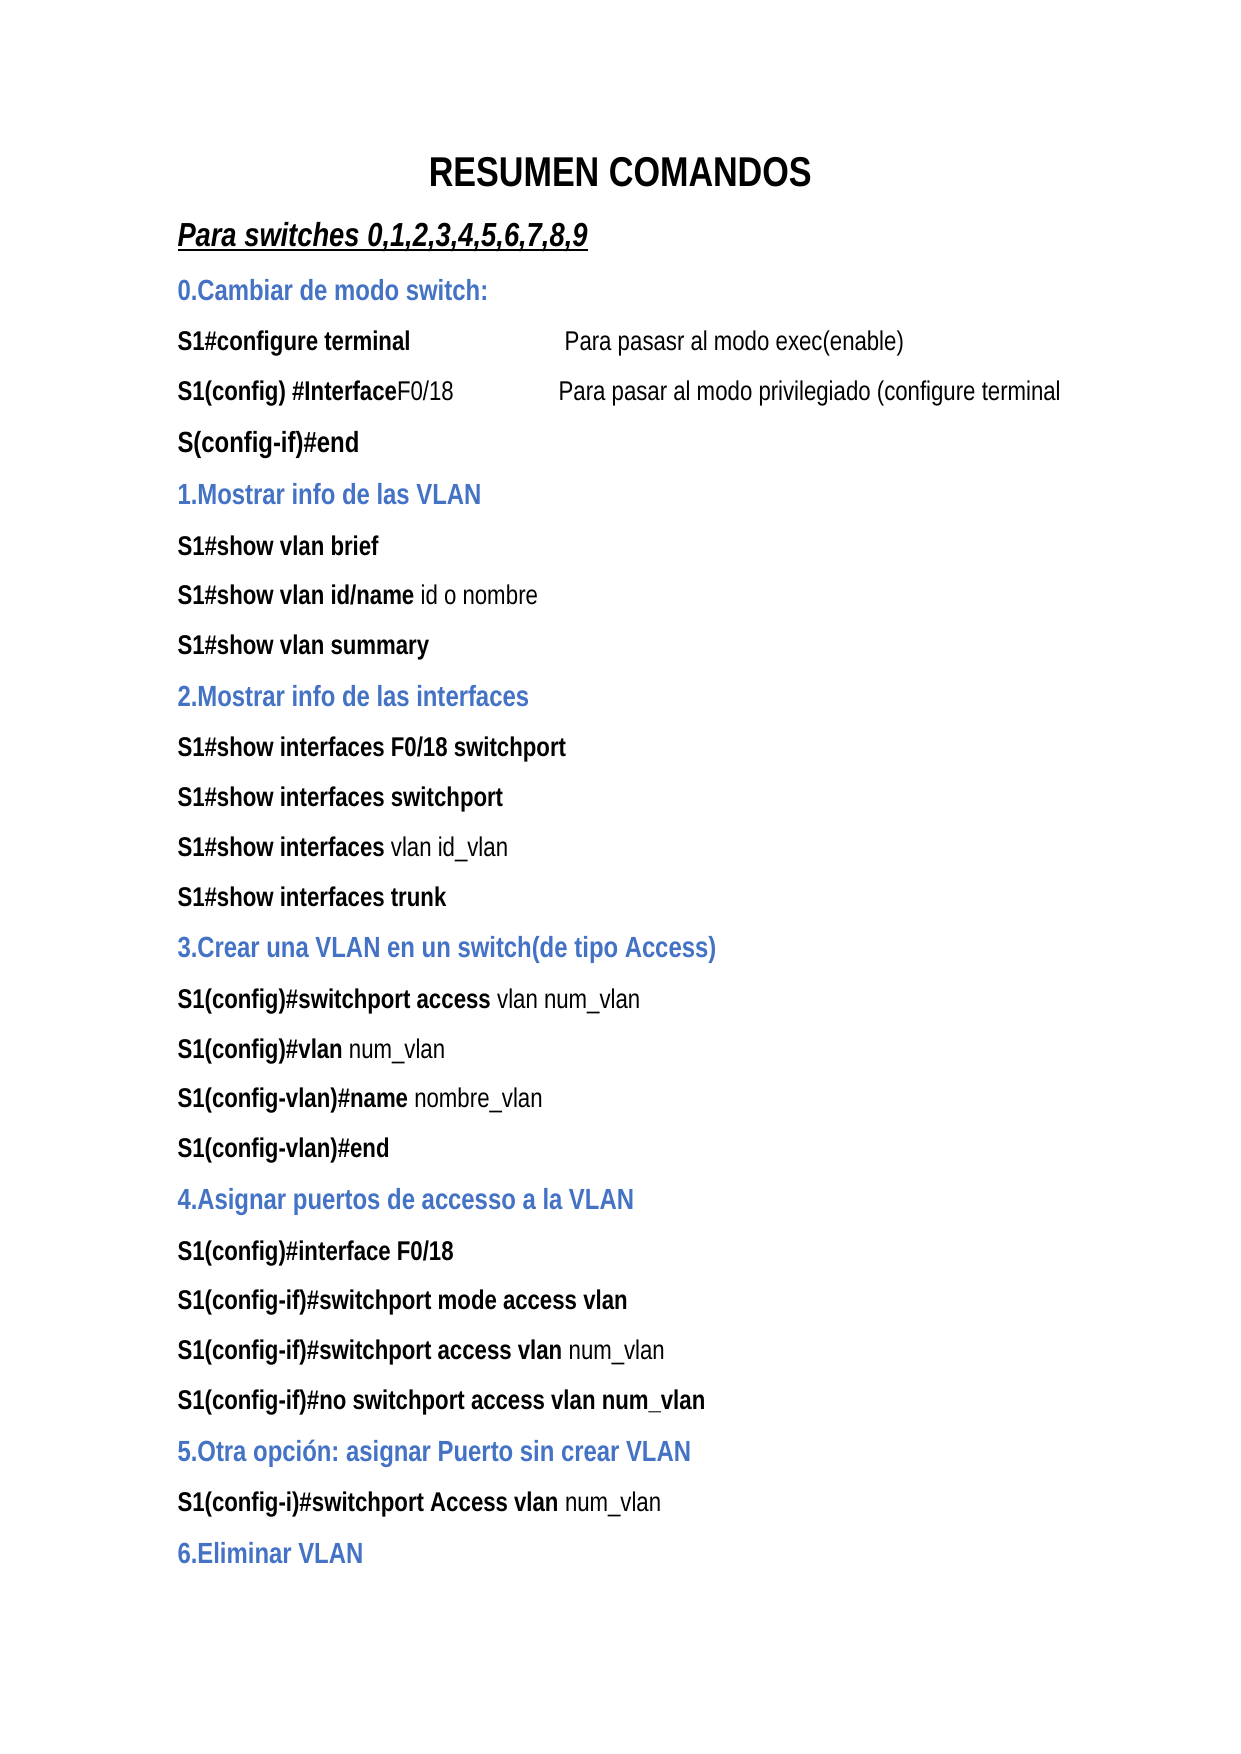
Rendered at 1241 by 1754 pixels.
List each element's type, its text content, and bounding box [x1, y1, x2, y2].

text S1#show interfaces F0/18 switchport [177, 731, 1063, 762]
text RESUMEN COMANDOS [177, 148, 1063, 195]
text S1(config)#interface F0/18 [177, 1234, 1063, 1266]
text S1#show interfaces vlan id_vlan [177, 831, 1063, 862]
text 6.Eliminar VLAN [177, 1536, 1063, 1569]
text 1.Mostrar info de las VLAN [177, 477, 1063, 511]
text S1(config-if)#switchport access vlan num_vlan [177, 1334, 1063, 1365]
text S1#show vlan id/name id o nombre [177, 579, 1063, 611]
text 3.Crear una VLAN en un switch(de tipo Access) [177, 931, 1063, 964]
text S1#show interfaces trunk [177, 881, 1063, 912]
text S1#show interfaces switchport [177, 781, 1063, 812]
text S1(config-if)#switchport mode access vlan [177, 1284, 1063, 1315]
text Para switches 0,1,2,3,4,5,6,7,8,9 [177, 215, 1063, 254]
text S1(config-vlan)#end [177, 1132, 1063, 1163]
text S1(config-i)#switchport Access vlan num_vlan [177, 1486, 1063, 1517]
text S1(config-vlan)#name nombre_vlan [177, 1083, 1063, 1114]
text S1#configure terminal Para pasasr al modo exec(enable) [177, 325, 1063, 356]
text 2.Mostrar info de las interfaces [177, 679, 1063, 712]
text 4.Asignar puertos de accesso a la VLAN [177, 1182, 1063, 1216]
text 0.Cambiar de modo switch: [177, 273, 1063, 306]
text 5.Otra opción: asignar Puerto sin crear VLAN [177, 1434, 1063, 1467]
text S1#show vlan summary [177, 629, 1063, 660]
text S1(config)#vlan num_vlan [177, 1033, 1063, 1064]
text S1(config) #InterfaceF0/18 Para pasar al modo privilegiado (configure terminal [177, 375, 1063, 406]
text S1(config)#switchport access vlan num_vlan [177, 983, 1063, 1014]
text S(config-if)#end [177, 425, 1063, 458]
text S1#show vlan brief [177, 530, 1063, 561]
text S1(config-if)#no switchport access vlan num_vlan [177, 1384, 1063, 1415]
